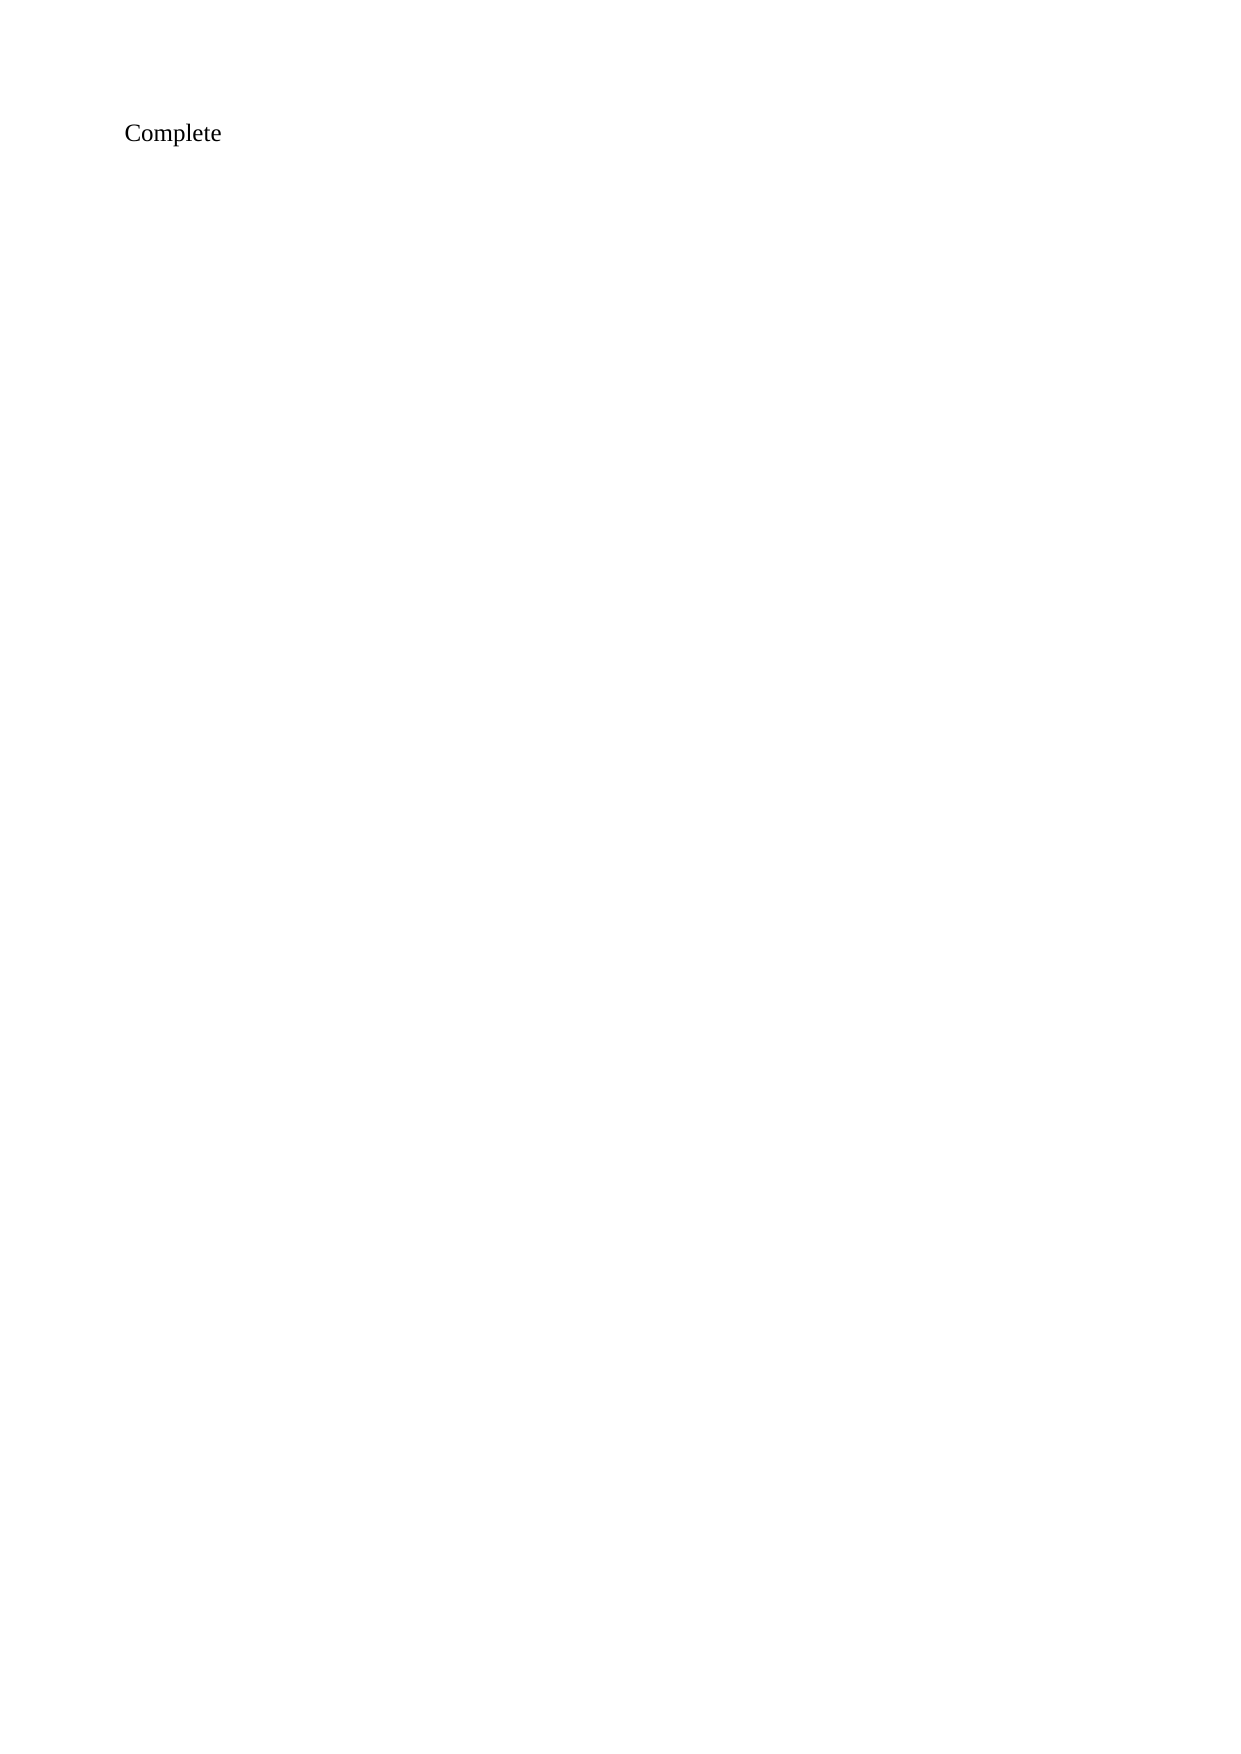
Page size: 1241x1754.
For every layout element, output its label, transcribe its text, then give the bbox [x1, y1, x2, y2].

text Complete [118, 118, 1122, 147]
